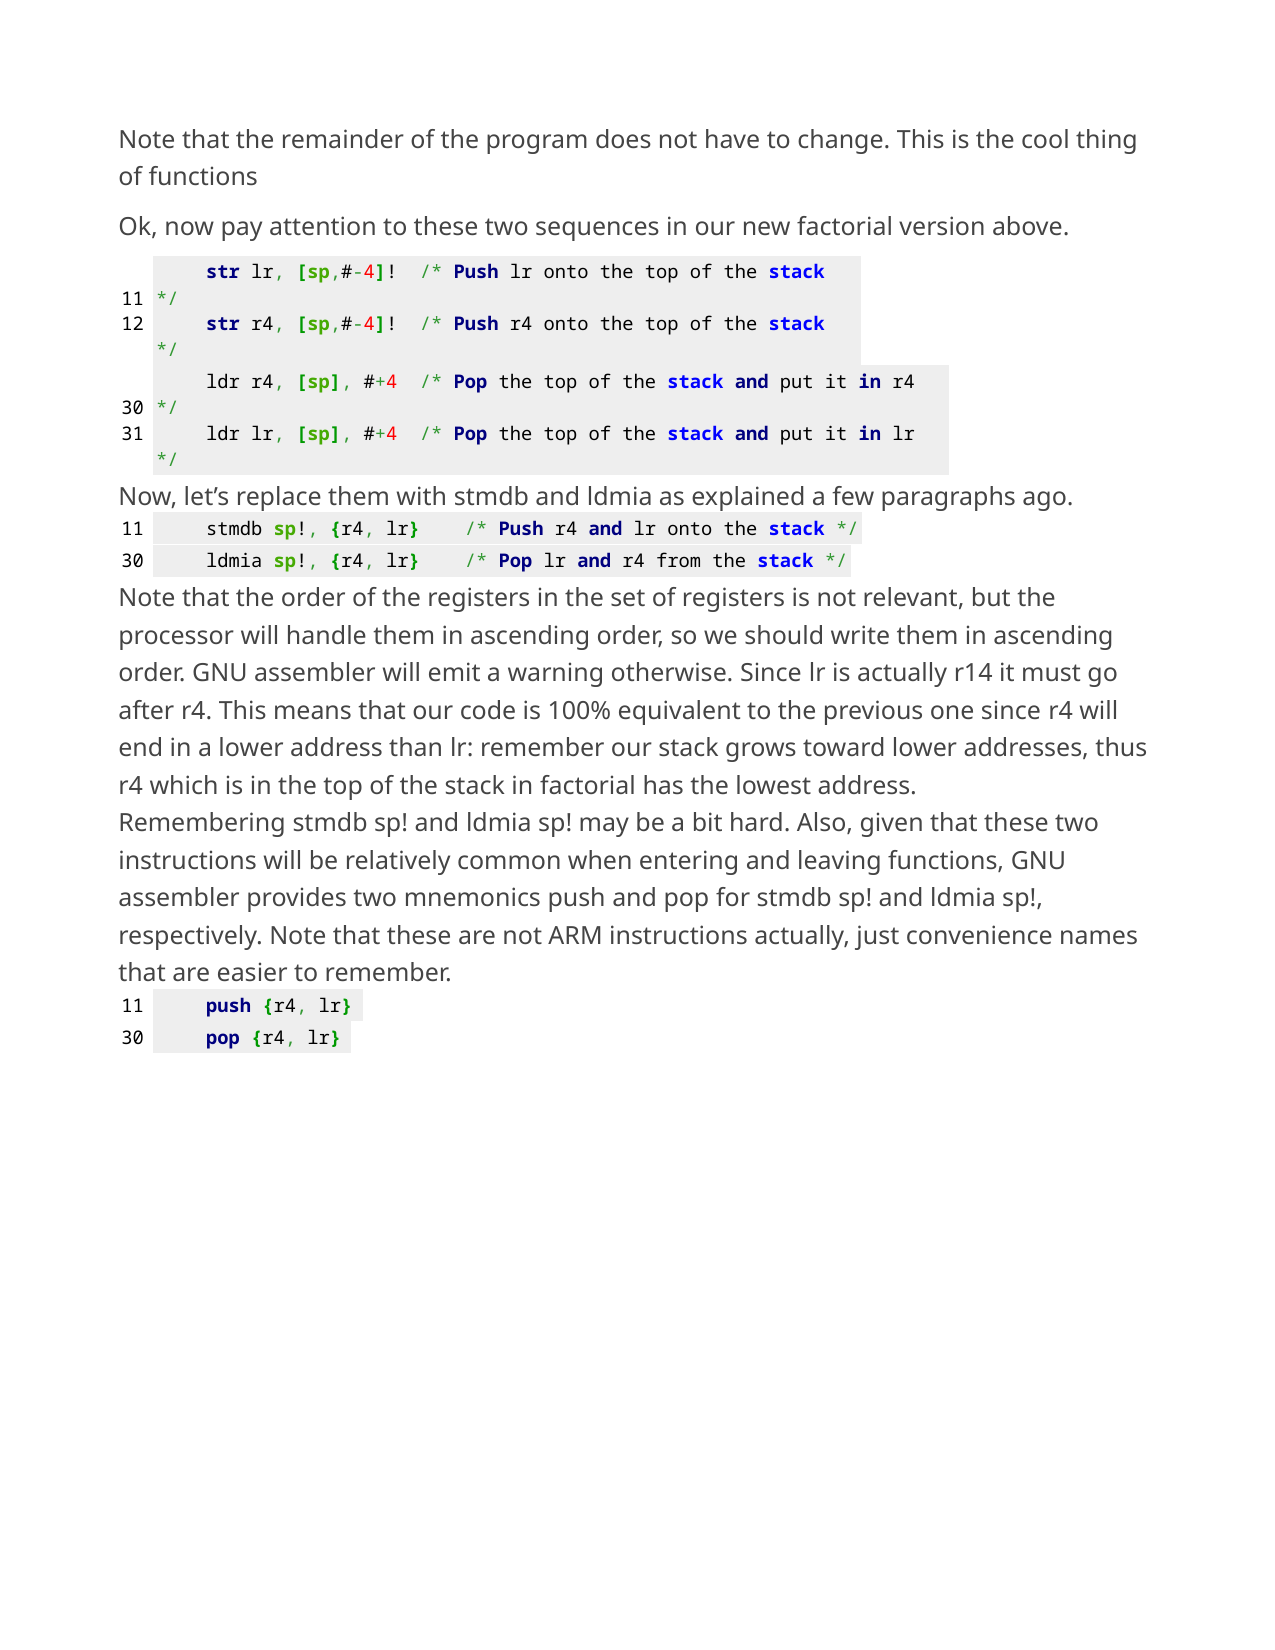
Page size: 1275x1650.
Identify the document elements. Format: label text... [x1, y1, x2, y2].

text Ok, now pay attention to these two sequences in our new factorial version above. [118, 206, 1157, 243]
text Note that the remainder of the program does not have to change. This is the cool thing of functions [118, 118, 1157, 193]
text Now, let’s replace them with stmdb and ldmia as explained a few paragraphs ago. [118, 475, 1157, 512]
table_header stmdb sp!, {r4, lr} /* Push r4 and lr onto the stack */ [153, 512, 862, 544]
table_header pop {r4, lr} [153, 1021, 351, 1053]
text Remembering stmdb sp! and ldmia sp! may be a bit hard. Also, given that these two instructions will be relatively common when entering and leaving functions, GNU assembler provides two mnemonics push and pop for stmdb sp! and ldmia sp!, respectively. Note that these are not ARM instructions actually, just convenience names that are easier to remember. [118, 802, 1157, 989]
text Note that the order of the registers in the set of registers is not relevant, but the processor will handle them in ascending order, so we should write them in ascending order. GNU assembler will emit a warning otherwise. Since lr is actually r14 it must go after r4. This means that our code is 100% equivalent to the previous one since r4 will end in a lower address than lr: remember our stack grows toward lower addresses, thus r4 which is in the top of the stack in factorial has the lowest address. [118, 577, 1157, 802]
table_header 30 [118, 545, 153, 577]
table_header str lr, [sp,#-4]! /* Push lr onto the top of the stack */ str r4, [sp,#-4]! /* Push r4 onto the top of the stack */ [153, 256, 861, 365]
table_header 11 12 [118, 256, 153, 365]
table_header 11 [118, 512, 153, 544]
table_header ldr r4, [sp], #+4 /* Pop the top of the stack and put it in r4 */ ldr lr, [sp], #+4 /* Pop the top of the stack and put it in lr */ [153, 365, 949, 475]
table_header ldmia sp!, {r4, lr} /* Pop lr and r4 from the stack */ [153, 545, 851, 577]
table_header 30 [118, 1021, 153, 1053]
table_header push {r4, lr} [153, 989, 363, 1021]
table_header 30 31 [118, 365, 153, 475]
table_header 11 [118, 989, 153, 1021]
